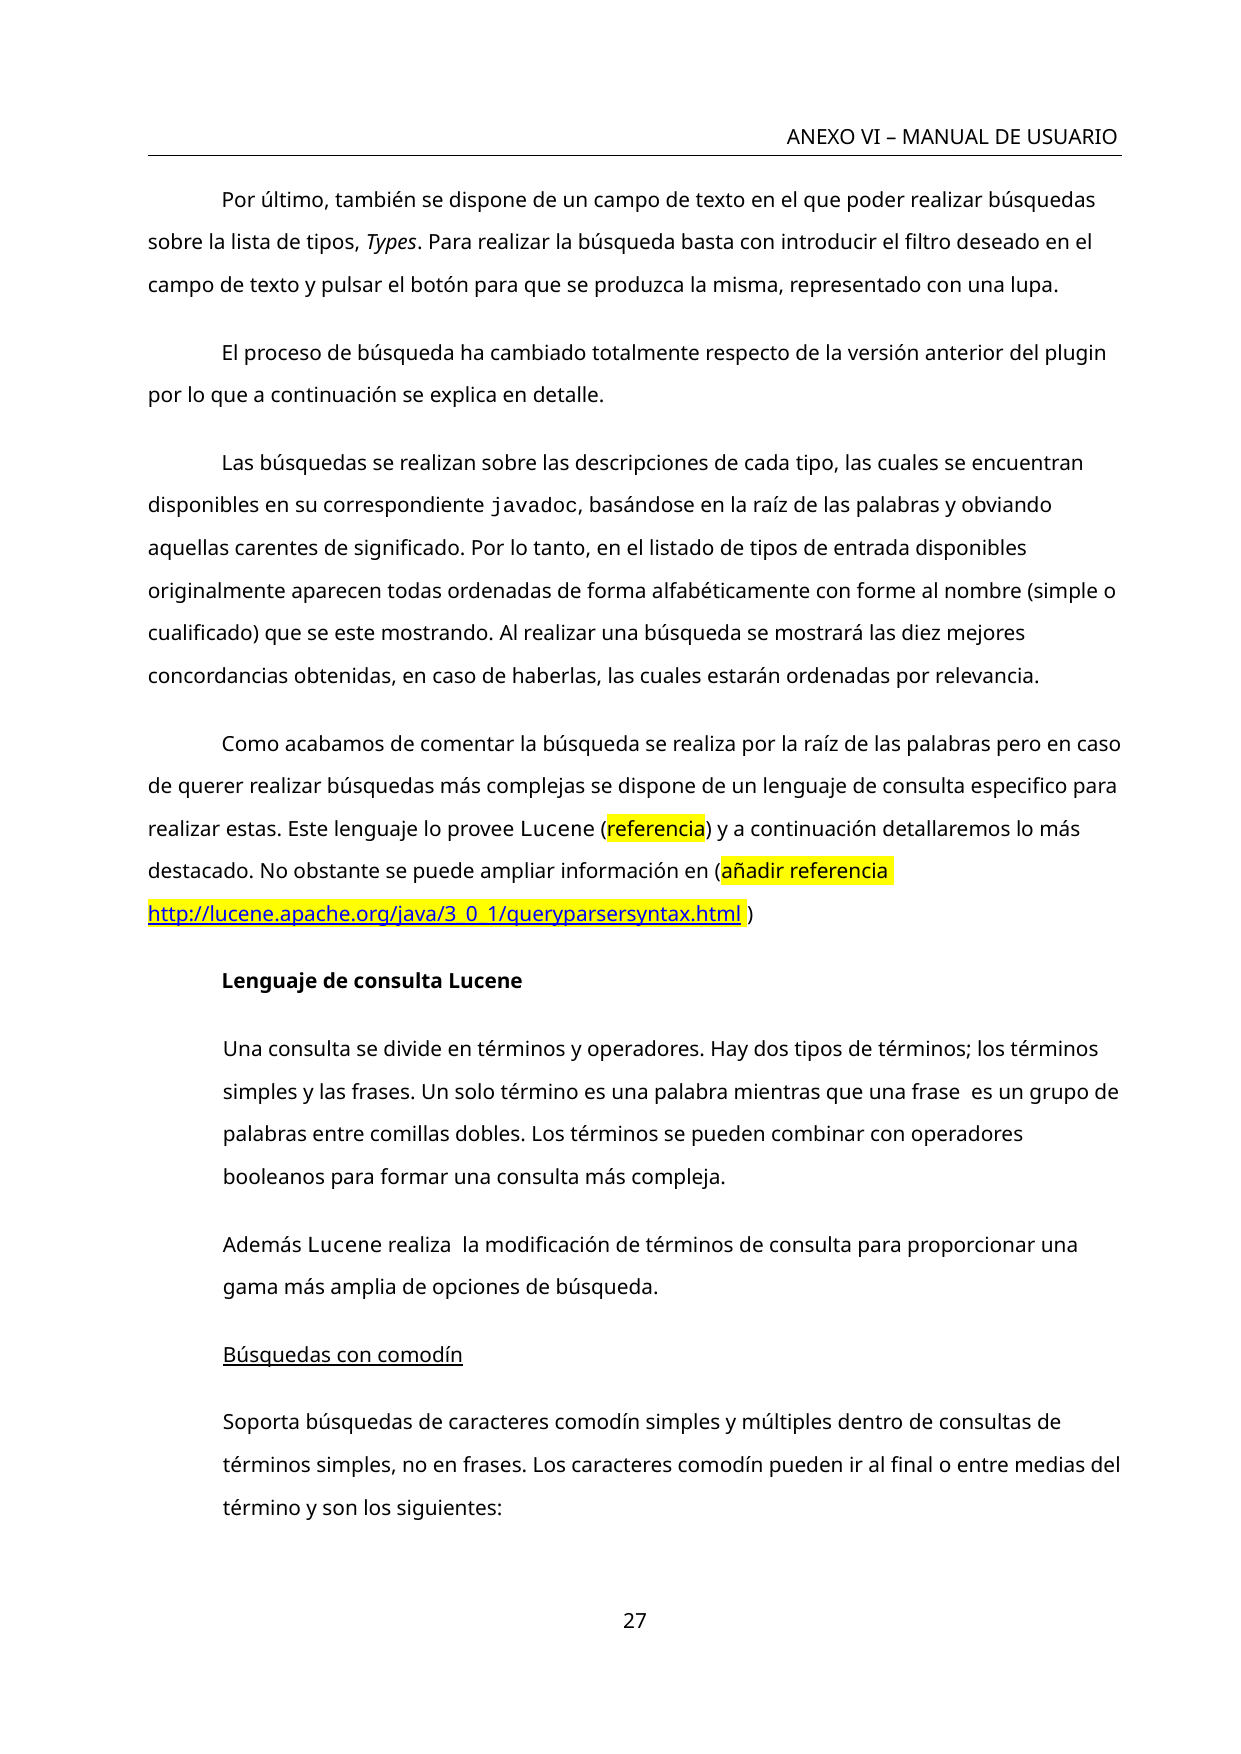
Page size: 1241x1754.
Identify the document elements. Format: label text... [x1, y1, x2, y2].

text El proceso de búsqueda ha cambiado totalmente respecto de la versión anterior del plugin por lo que a continuación se explica en detalle. [148, 338, 1122, 409]
text Además Lucene realiza la modificación de términos de consulta para proporcionar una gama más amplia de opciones de búsqueda. [223, 1230, 1122, 1301]
text Una consulta se divide en términos y operadores. Hay dos tipos de términos; los términos simples y las frases. Un solo término es una palabra mientras que una frase es un grupo de palabras entre comillas dobles. Los términos se pueden combinar con operadores booleanos para formar una consulta más compleja. [223, 1034, 1122, 1191]
text Como acabamos de comentar la búsqueda se realiza por la raíz de las palabras pero en caso de querer realizar búsquedas más complejas se dispone de un lenguaje de consulta especifico para realizar estas. Este lenguaje lo provee Lucene (referencia) y a continuación detallaremos lo más destacado. No obstante se puede ampliar información en (añadir referencia http://lucene.apache.org/java/3_0_1/queryparsersyntax.html ) [148, 729, 1122, 927]
text Por último, también se dispone de un campo de texto en el que poder realizar búsquedas sobre la lista de tipos, Types. Para realizar la búsqueda basta con introducir el filtro deseado en el campo de texto y pulsar el botón para que se produzca la misma, representado con una lupa. [148, 185, 1122, 298]
text Soporta búsquedas de caracteres comodín simples y múltiples dentro de consultas de términos simples, no en frases. Los caracteres comodín pueden ir al final o entre medias del término y son los siguientes: [223, 1407, 1122, 1521]
text Búsquedas con comodín [223, 1340, 1122, 1368]
text Las búsquedas se realizan sobre las descripciones de cada tipo, las cuales se encuentran disponibles en su correspondiente javadoc, basándose en la raíz de las palabras y obviando aquellas carentes de significado. Por lo tanto, en el listado de tipos de entrada disponibles originalmente aparecen todas ordenadas de forma alfabéticamente con forme al nombre (simple o cualificado) que se este mostrando. Al realizar una búsqueda se mostrará las diez mejores concordancias obtenidas, en caso de haberlas, las cuales estarán ordenadas por relevancia. [148, 448, 1122, 689]
text Lenguaje de consulta Lucene [148, 967, 1122, 995]
